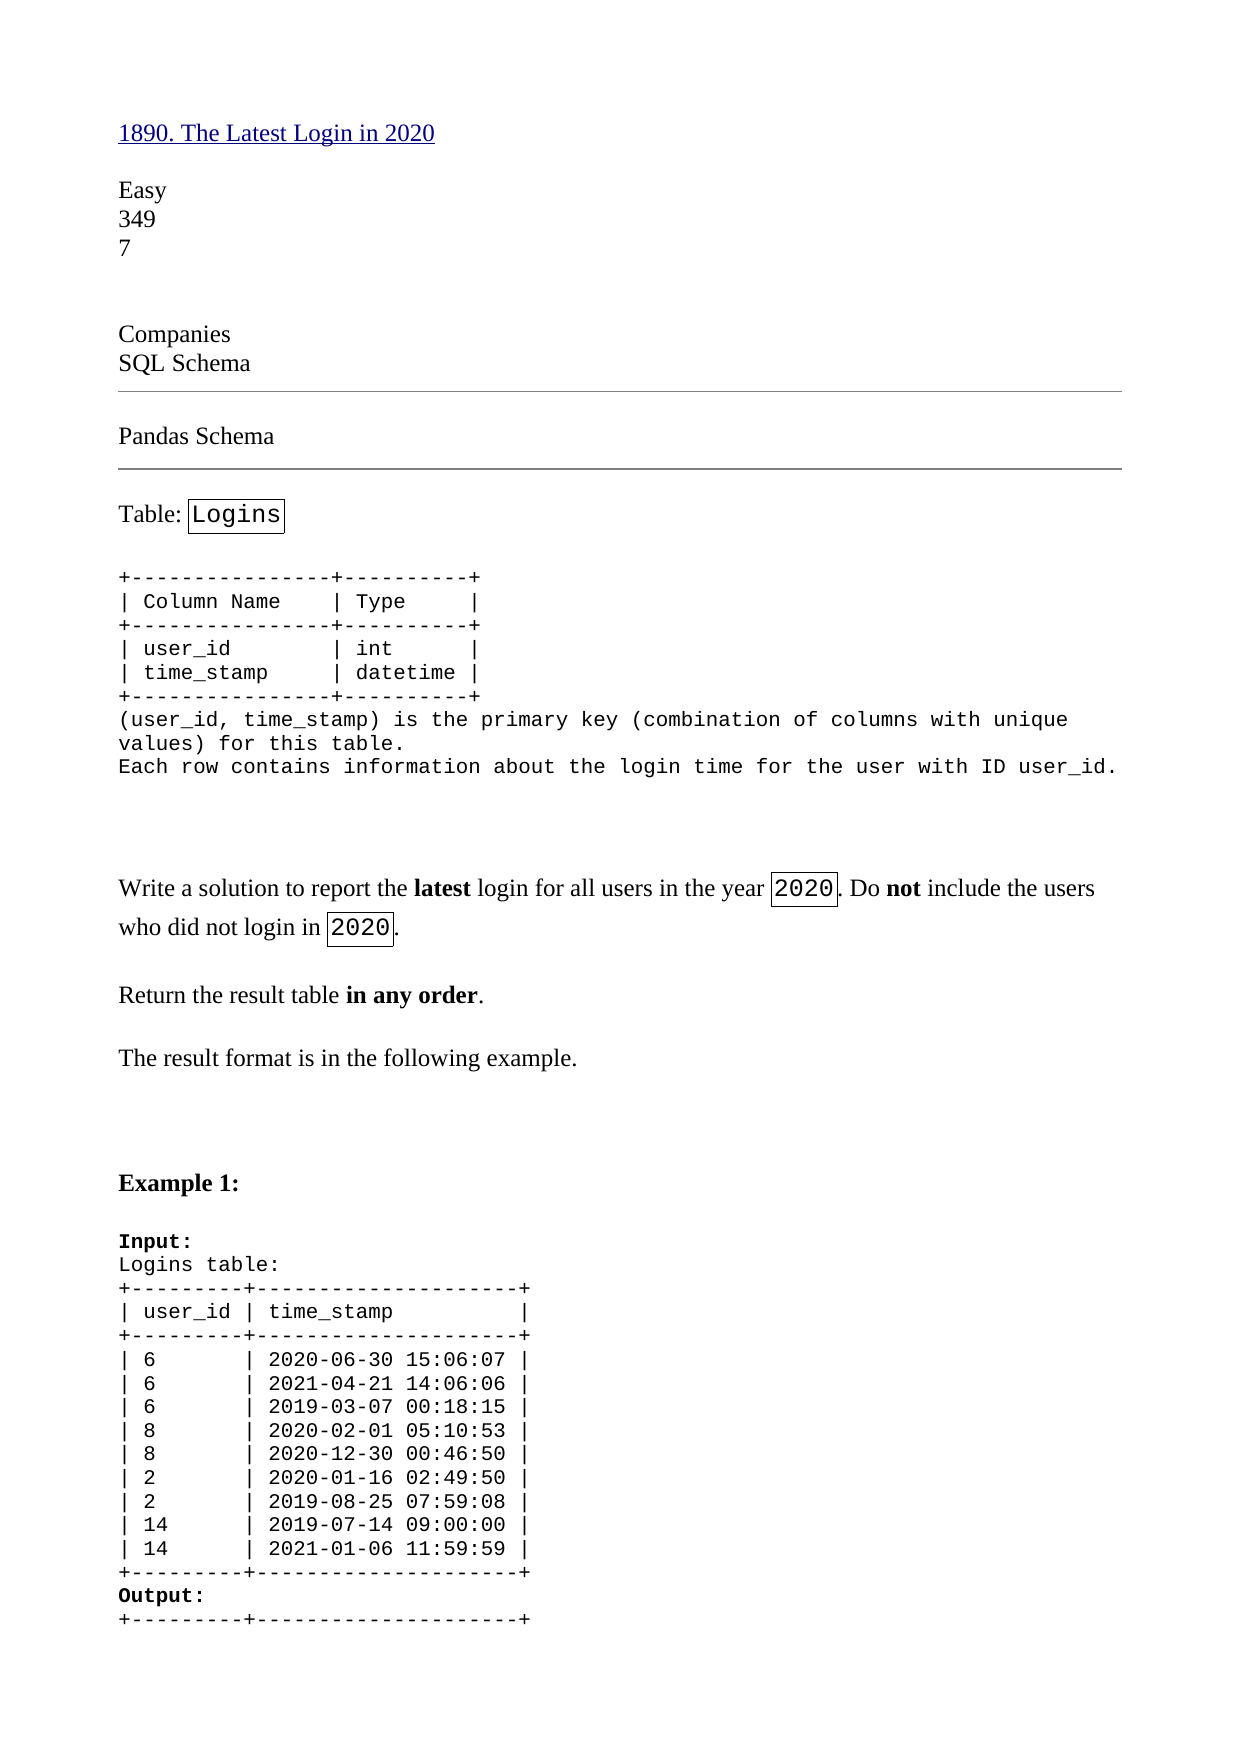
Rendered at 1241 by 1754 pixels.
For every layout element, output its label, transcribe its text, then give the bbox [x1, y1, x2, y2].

text | Column Name | Type | [118, 591, 1122, 615]
text Easy [118, 176, 1122, 204]
text +----------------+----------+ [118, 686, 1122, 709]
text | 8 | 2020-02-01 05:10:53 | [118, 1420, 1122, 1443]
text | 14 | 2019-07-14 09:00:00 | [118, 1514, 1122, 1538]
text | user_id | time_stamp | [118, 1302, 1122, 1325]
text | user_id | int | [118, 638, 1122, 662]
text | 14 | 2021-01-06 11:59:59 | [118, 1538, 1122, 1562]
text Example 1: [118, 1168, 1122, 1197]
text | 6 | 2021-04-21 14:06:06 | [118, 1372, 1122, 1396]
text Output: [118, 1585, 1122, 1609]
text SQL Schema [118, 348, 1122, 377]
text +---------+---------------------+ [118, 1562, 1122, 1585]
text Companies [118, 319, 1122, 348]
text (user_id, time_stamp) is the primary key (combination of columns with unique values) for this table. [118, 709, 1122, 757]
text Return the result table in any order. [118, 981, 1122, 1009]
text 349 [118, 204, 1122, 233]
text | time_stamp | datetime | [118, 662, 1122, 686]
text | 8 | 2020-12-30 00:46:50 | [118, 1443, 1122, 1467]
text +---------+---------------------+ [118, 1278, 1122, 1302]
text [285, 498, 1122, 533]
text 1890. The Latest Login in 2020 [118, 118, 1122, 147]
text Table: Logins [118, 498, 284, 533]
text | 2 | 2019-08-25 07:59:08 | [118, 1491, 1122, 1514]
text +----------------+----------+ [118, 615, 1122, 638]
text | 6 | 2020-06-30 15:06:07 | [118, 1349, 1122, 1372]
text | 6 | 2019-03-07 00:18:15 | [118, 1396, 1122, 1420]
text Pandas Schema [118, 421, 1122, 450]
text The result format is in the following example. [118, 1043, 1122, 1072]
text Each row contains information about the login time for the user with ID user_id. [118, 757, 1122, 780]
text Write a solution to report the latest login for all users in the year 2020. Do not include the users who did not login in 2020. [118, 872, 1122, 946]
text 7 [118, 233, 1122, 262]
text | 2 | 2020-01-16 02:49:50 | [118, 1467, 1122, 1491]
text Logins table: [118, 1254, 1122, 1278]
text Input: [118, 1231, 1122, 1254]
text +---------+---------------------+ [118, 1609, 1122, 1633]
text +----------------+----------+ [118, 567, 1122, 591]
text +---------+---------------------+ [118, 1325, 1122, 1349]
